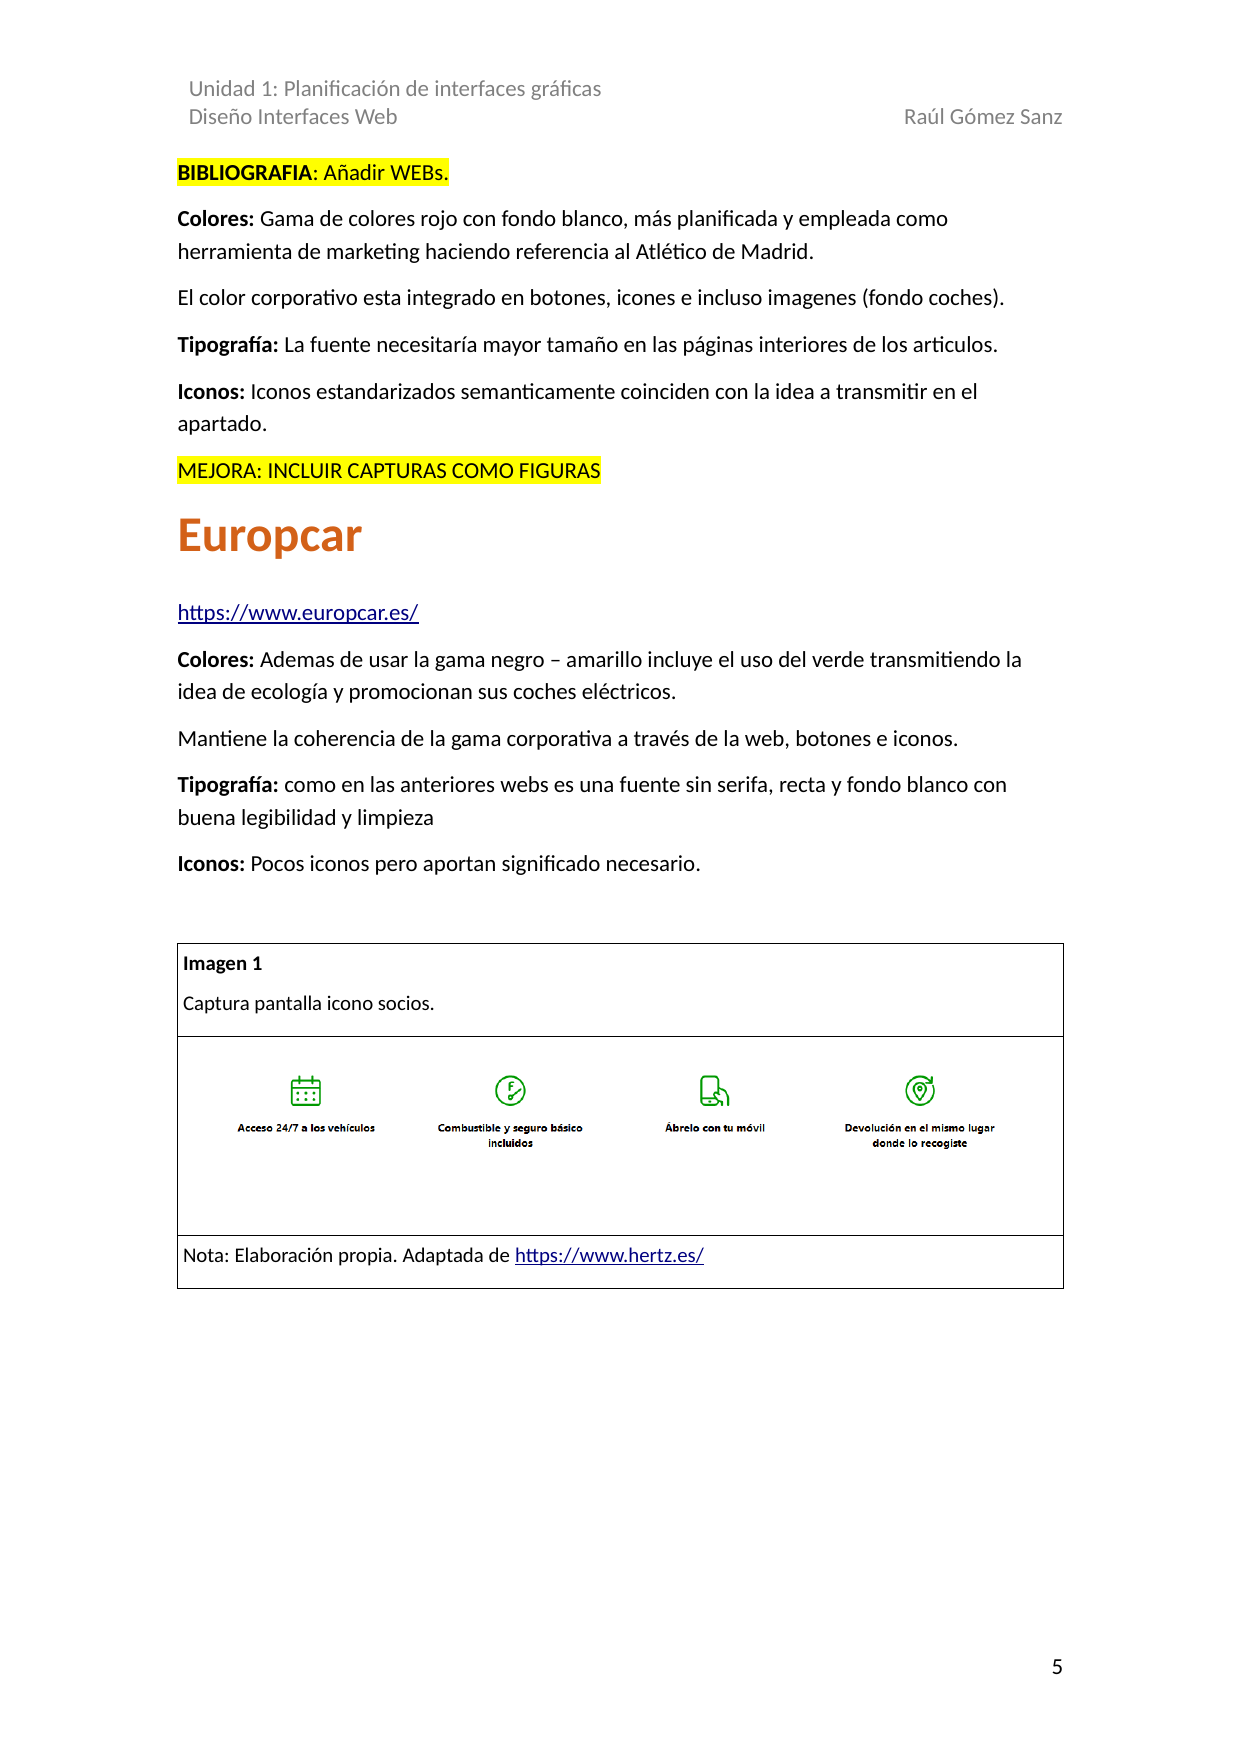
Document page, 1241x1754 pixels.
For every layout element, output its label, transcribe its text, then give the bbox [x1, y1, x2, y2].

text Tipografía: La fuente necesitaría mayor tamaño en las páginas interiores de los articulos. [177, 330, 1063, 358]
text Colores: Ademas de usar la gama negro – amarillo incluye el uso del verde transmitiendo la idea de ecología y promocionan sus coches eléctricos. [177, 645, 1063, 705]
subtitle Europcar [177, 503, 1063, 564]
picture [189, 1042, 1052, 1181]
text MEJORA: INCLUIR CAPTURAS COMO FIGURAS [177, 456, 1063, 484]
text BIBLIOGRAFIA: Añadir WEBs. [177, 158, 1063, 186]
table_header Imagen 1 Captura pantalla icono socios. [178, 944, 1063, 1036]
text Mantiene la coherencia de la gama corporativa a través de la web, botones e iconos. [177, 724, 1063, 752]
table_cell Nota: Elaboración propia. Adaptada de https://www.hertz.es/ [178, 1236, 1063, 1288]
table_cell [178, 1037, 1063, 1235]
text Colores: Gama de colores rojo con fondo blanco, más planificada y empleada como herramienta de marketing haciendo referencia al Atlético de Madrid. [177, 204, 1063, 265]
text Iconos: Pocos iconos pero aportan significado necesario. [177, 849, 1063, 878]
text https://www.europcar.es/ [177, 598, 1063, 626]
text Tipografía: como en las anteriores webs es una fuente sin serifa, recta y fondo blanco con buena legibilidad y limpieza [177, 771, 1063, 831]
text Iconos: Iconos estandarizados semanticamente coinciden con la idea a transmitir en el apartado. [177, 377, 1063, 437]
text El color corporativo esta integrado en botones, icones e incluso imagenes (fondo coches). [177, 283, 1063, 312]
